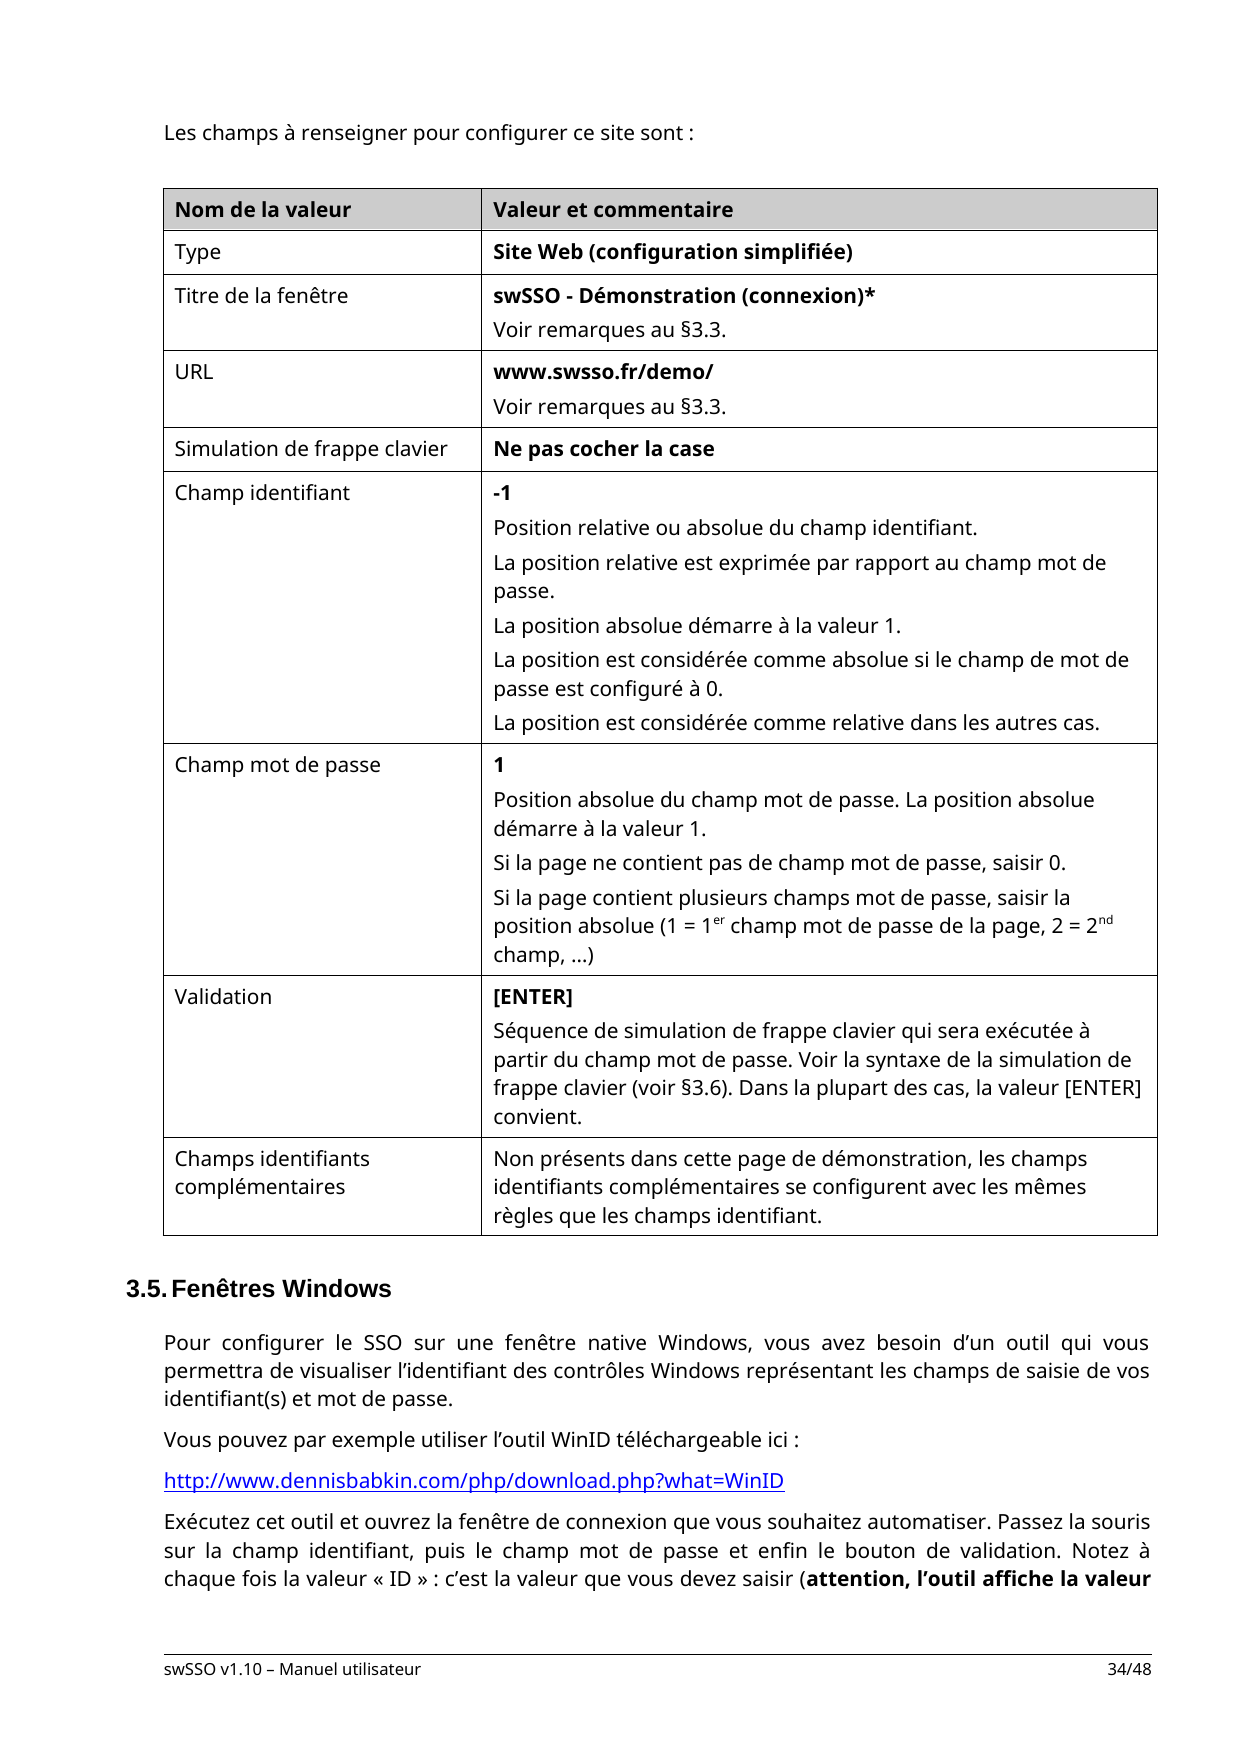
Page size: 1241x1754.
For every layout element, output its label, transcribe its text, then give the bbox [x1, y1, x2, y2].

table_header Valeur et commentaire [482, 189, 1157, 229]
table_cell [ENTER] Séquence de simulation de frappe clavier qui sera exécutée à partir du champ mot de passe. Voir la syntaxe de la simulation de frappe clavier (voir §3.6). Dans la plupart des cas, la valeur [ENTER] convient. [482, 976, 1157, 1137]
subtitle Fenêtres Windows [126, 1274, 1152, 1303]
table_cell Champs identifiants complémentaires [164, 1138, 481, 1235]
table_cell Ne pas cocher la case [482, 428, 1157, 471]
table_cell Non présents dans cette page de démonstration, les champs identifiants complémentaires se configurent avec les mêmes règles que les champs identifiant. [482, 1138, 1157, 1235]
table_cell Type [164, 231, 481, 273]
text Pour configurer le SSO sur une fenêtre native Windows, vous avez besoin d’un outil qui vous permettra de visualiser l’identifiant des contrôles Windows représentant les champs de saisie de vos identifiant(s) et mot de passe. [164, 1328, 1152, 1413]
text Les champs à renseigner pour configurer ce site sont : [164, 118, 1152, 147]
table_cell 1 Position absolue du champ mot de passe. La position absolue démarre à la valeur 1. Si la page ne contient pas de champ mot de passe, saisir 0. Si la page contient plusieurs champs mot de passe, saisir la position absolue (1 = 1er champ mot de passe de la page, 2 = 2nd champ, …) [482, 744, 1157, 974]
table_cell Simulation de frappe clavier [164, 428, 481, 471]
table_cell www.swsso.fr/demo/ Voir remarques au §3.3. [482, 351, 1157, 427]
text http://www.dennisbabkin.com/php/download.php?what=WinID [164, 1466, 1152, 1495]
table_cell Champ identifiant [164, 472, 481, 743]
table_cell -1 Position relative ou absolue du champ identifiant. La position relative est exprimée par rapport au champ mot de passe. La position absolue démarre à la valeur 1. La position est considérée comme absolue si le champ de mot de passe est configuré à 0. La position est considérée comme relative dans les autres cas. [482, 472, 1157, 743]
table_cell Titre de la fenêtre [164, 275, 481, 350]
table_cell URL [164, 351, 481, 427]
table_header Nom de la valeur [164, 189, 481, 229]
text Exécutez cet outil et ouvrez la fenêtre de connexion que vous souhaitez automatiser. Passez la souris sur la champ identifiant, puis le champ mot de passe et enfin le bouton de validation. Notez à chaque fois la valeur « ID » : c’est la valeur que vous devez saisir (attention, l’outil affiche la valeur [164, 1507, 1152, 1593]
table_cell Champ mot de passe [164, 744, 481, 974]
table_cell swSSO - Démonstration (connexion)* Voir remarques au §3.3. [482, 275, 1157, 350]
table_cell Validation [164, 976, 481, 1137]
text Vous pouvez par exemple utiliser l’outil WinID téléchargeable ici : [164, 1426, 1152, 1454]
table_cell Site Web (configuration simplifiée) [482, 231, 1157, 273]
